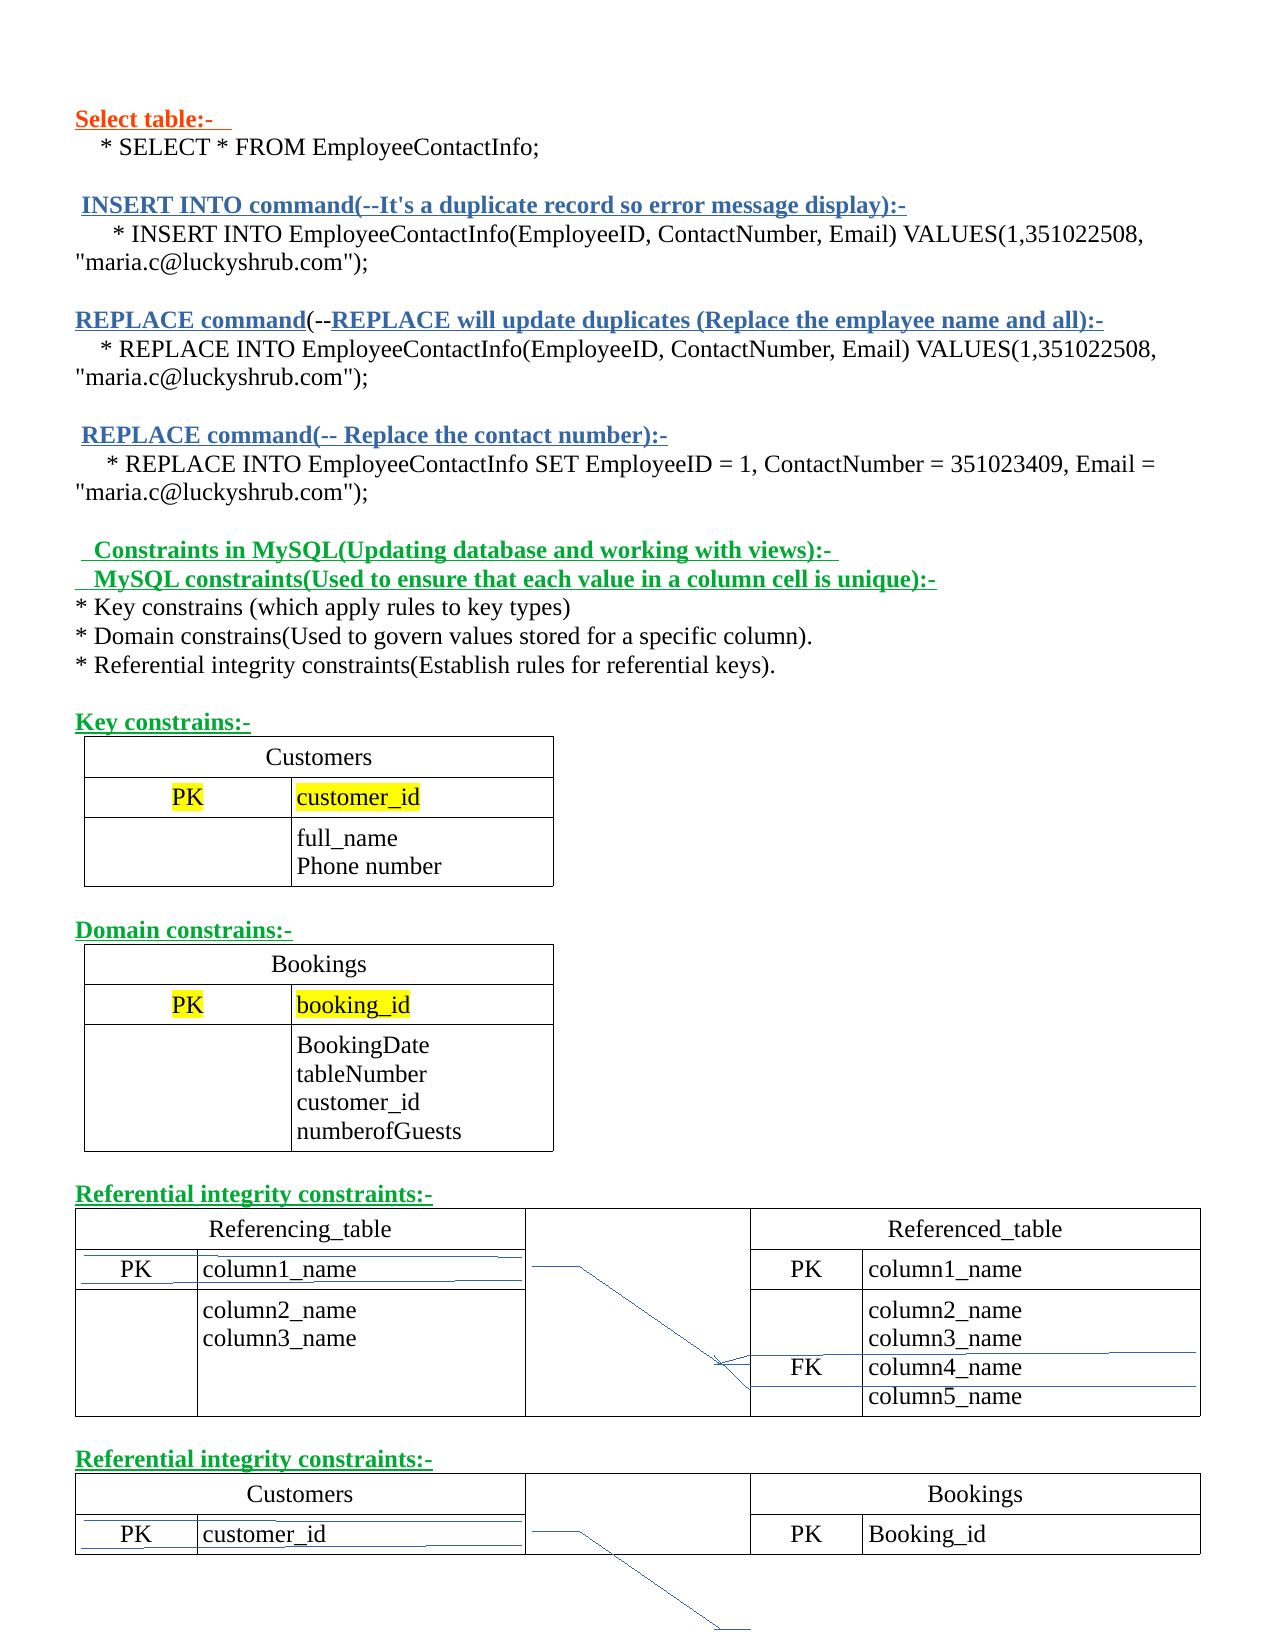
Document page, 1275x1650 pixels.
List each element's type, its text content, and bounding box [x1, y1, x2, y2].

table_header Bookings [85, 945, 553, 984]
table_cell PK [751, 1515, 862, 1554]
text Domain constrains:- [75, 915, 1200, 943]
text Constraints in MySQL(Updating database and working with views):- [75, 535, 1200, 564]
text Select table:- [75, 104, 1200, 132]
text * REPLACE INTO EmployeeContactInfo(EmployeeID, ContactNumber, Email) VALUES(1,351022508, "maria.c@luckyshrub.com"); [75, 334, 1200, 391]
text * Domain constrains(Used to govern values stored for a specific column). [75, 621, 1200, 650]
table_cell Booking_id [863, 1515, 1200, 1554]
table_cell BookingDate tableNumber customer_id numberofGuests [292, 1025, 553, 1151]
table_cell PK [85, 778, 291, 817]
text * Referential integrity constraints(Establish rules for referential keys). [75, 650, 1200, 679]
table_cell [751, 1387, 862, 1416]
table_cell column1_name [198, 1250, 525, 1289]
table_cell customer_id [198, 1515, 525, 1554]
table_cell FK [751, 1290, 862, 1386]
text * SELECT * FROM EmployeeContactInfo; [75, 132, 1200, 161]
table_cell booking_id [292, 985, 553, 1024]
table_cell full_name Phone number [292, 818, 553, 886]
text REPLACE command(--REPLACE will update duplicates (Replace the emplayee name and all):- [75, 305, 1200, 334]
table_header Customers [76, 1474, 525, 1513]
table_header [526, 1474, 750, 1554]
table_cell column2_name column3_name column4_name column5_name [863, 1290, 1200, 1416]
table_cell PK [85, 985, 291, 1024]
text REPLACE command(-- Replace the contact number):- [75, 420, 1200, 449]
text INSERT INTO command(--It's a duplicate record so error message display):- [75, 190, 1200, 219]
table_cell [85, 818, 291, 886]
table_cell [76, 1290, 197, 1416]
text Referential integrity constraints:- [75, 1444, 1200, 1473]
table_header Bookings [751, 1474, 1200, 1513]
table_cell column1_name [863, 1250, 1200, 1289]
text Key constrains:- [75, 707, 1200, 736]
table_cell customer_id [292, 778, 553, 817]
table_header [526, 1209, 750, 1416]
table_cell [85, 1025, 291, 1151]
text Referential integrity constraints:- [75, 1179, 1200, 1208]
table_header Referenced_table [751, 1209, 1200, 1249]
table_cell column2_name column3_name [198, 1290, 525, 1416]
table_cell PK [76, 1515, 197, 1554]
table_header Customers [85, 737, 553, 777]
text * Key constrains (which apply rules to key types) [75, 592, 1200, 621]
table_header Referencing_table [76, 1209, 525, 1249]
table_cell PK [751, 1250, 862, 1289]
text MySQL constraints(Used to ensure that each value in a column cell is unique):- [75, 564, 1200, 592]
text * INSERT INTO EmployeeContactInfo(EmployeeID, ContactNumber, Email) VALUES(1,351022508, "maria.c@luckyshrub.com"); [75, 219, 1200, 276]
table_cell PK [76, 1250, 197, 1289]
text * REPLACE INTO EmployeeContactInfo SET EmployeeID = 1, ContactNumber = 351023409, Email = "maria.c@luckyshrub.com"); [75, 449, 1200, 506]
